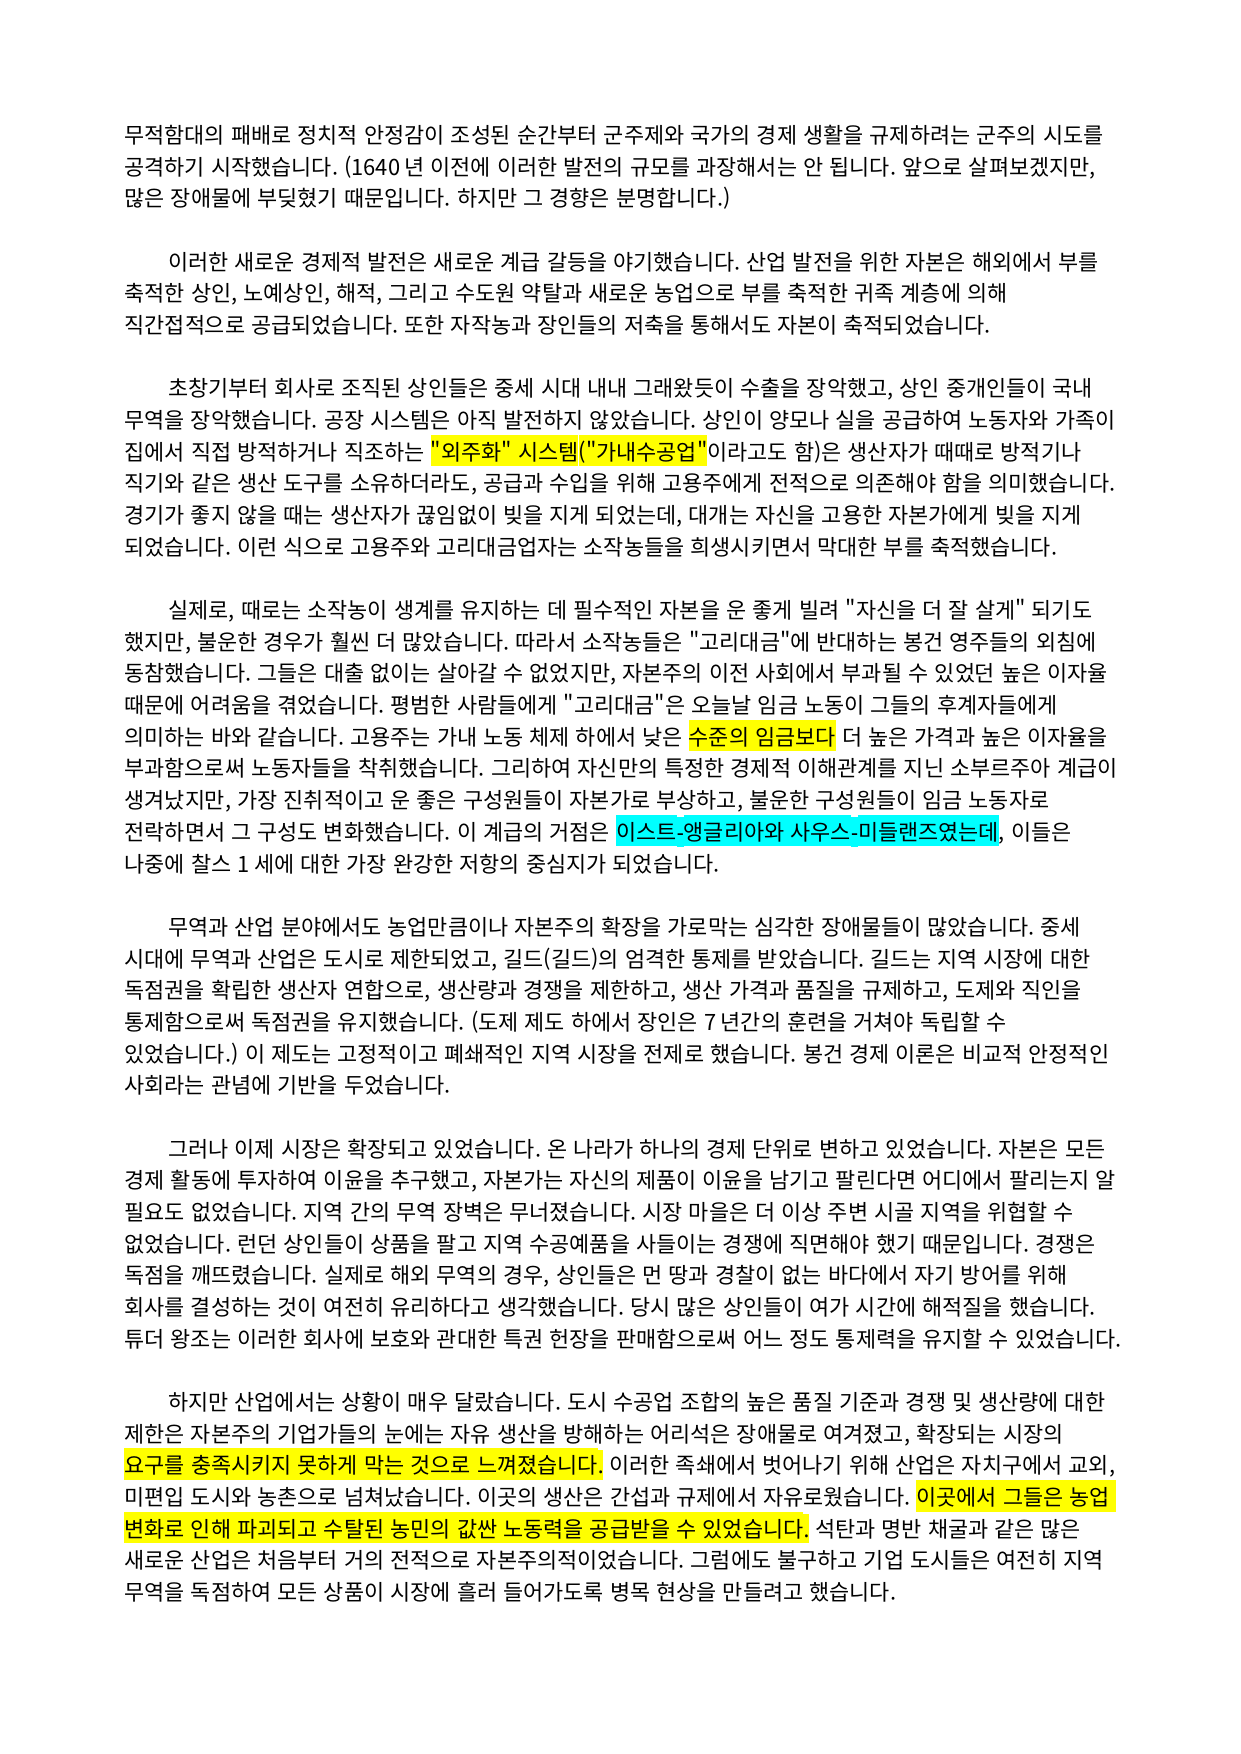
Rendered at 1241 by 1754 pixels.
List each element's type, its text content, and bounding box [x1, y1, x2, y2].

text 하지만 산업에서는 상황이 매우 달랐습니다. 도시 수공업 조합의 높은 품질 기준과 경쟁 및 생산량에 대한 제한은 자본주의 기업가들의 눈에는 자유 생산을 방해하는 어리석은 장애물로 여겨졌고, 확장되는 시장의 요구를 충족시키지 못하게 막는 것으로 느껴졌습니다. 이러한 족쇄에서 벗어나기 위해 산업은 자치구에서 교외, 미편입 도시와 농촌으로 넘쳐났습니다. 이곳의 생산은 간섭과 규제에서 자유로웠습니다. 이곳에서 그들은 농업 변화로 인해 파괴되고 수탈된 농민의 값싼 노동력을 공급받을 수 있었습니다. 석탄과 명반 채굴과 같은 많은 새로운 산업은 처음부터 거의 전적으로 자본주의적이었습니다. 그럼에도 불구하고 기업 도시들은 여전히 지역 무역을 독점하여 모든 상품이 시장에 흘러 들어가도록 병목 현상을 만들려고 했습니다. [124, 1385, 1122, 1607]
text 실제로, 때로는 소작농이 생계를 유지하는 데 필수적인 자본을 운 좋게 빌려 "자신을 더 잘 살게" 되기도 했지만, 불운한 경우가 훨씬 더 많았습니다. 따라서 소작농들은 "고리대금"에 반대하는 봉건 영주들의 외침에 동참했습니다. 그들은 대출 없이는 살아갈 수 없었지만, 자본주의 이전 사회에서 부과될 수 있었던 높은 이자율 때문에 어려움을 겪었습니다. 평범한 사람들에게 "고리대금"은 오늘날 임금 노동이 그들의 후계자들에게 의미하는 바와 같습니다. 고용주는 가내 노동 체제 하에서 낮은 수준의 임금보다 더 높은 가격과 높은 이자율을 부과함으로써 노동자들을 착취했습니다. 그리하여 자신만의 특정한 경제적 이해관계를 지닌 소부르주아 계급이 생겨났지만, 가장 진취적이고 운 좋은 구성원들이 자본가로 부상하고, 불운한 구성원들이 임금 노동자로 전락하면서 그 구성도 변화했습니다. 이 계급의 거점은 이스트-앵글리아와 사우스-미들랜즈였는데, 이들은 나중에 찰스 1세에 대한 가장 완강한 저항의 중심지가 되었습니다. [124, 593, 1122, 878]
text 초창기부터 회사로 조직된 상인들은 중세 시대 내내 그래왔듯이 수출을 장악했고, 상인 중개인들이 국내 무역을 장악했습니다. 공장 시스템은 아직 발전하지 않았습니다. 상인이 양모나 실을 공급하여 노동자와 가족이 집에서 직접 방적하거나 직조하는 "외주화" 시스템("가내수공업"이라고도 함)은 생산자가 때때로 방적기나 직기와 같은 생산 도구를 소유하더라도, 공급과 수입을 위해 고용주에게 전적으로 의존해야 함을 의미했습니다. 경기가 좋지 않을 때는 생산자가 끊임없이 빚을 지게 되었는데, 대개는 자신을 고용한 자본가에게 빚을 지게 되었습니다. 이런 식으로 고용주와 고리대금업자는 소작농들을 희생시키면서 막대한 부를 축적했습니다. [124, 371, 1122, 561]
text 그러나 이제 시장은 확장되고 있었습니다. 온 나라가 하나의 경제 단위로 변하고 있었습니다. 자본은 모든 경제 활동에 투자하여 이윤을 추구했고, 자본가는 자신의 제품이 이윤을 남기고 팔린다면 어디에서 팔리는지 알 필요도 없었습니다. 지역 간의 무역 장벽은 무너졌습니다. 시장 마을은 더 이상 주변 시골 지역을 위협할 수 없었습니다. 런던 상인들이 상품을 팔고 지역 수공예품을 사들이는 경쟁에 직면해야 했기 때문입니다. 경쟁은 독점을 깨뜨렸습니다. 실제로 해외 무역의 경우, 상인들은 먼 땅과 경찰이 없는 바다에서 자기 방어를 위해 회사를 결성하는 것이 여전히 유리하다고 생각했습니다. 당시 많은 상인들이 여가 시간에 해적질을 했습니다. 튜더 왕조는 이러한 회사에 보호와 관대한 특권 헌장을 판매함으로써 어느 정도 통제력을 유지할 수 있었습니다. [124, 1132, 1122, 1353]
text 이러한 새로운 경제적 발전은 새로운 계급 갈등을 야기했습니다. 산업 발전을 위한 자본은 해외에서 부를 축적한 상인, 노예상인, 해적, 그리고 수도원 약탈과 새로운 농업으로 부를 축적한 귀족 계층에 의해 직간접적으로 공급되었습니다. 또한 자작농과 장인들의 저축을 통해서도 자본이 축적되었습니다. [124, 245, 1122, 340]
text 무역과 산업 분야에서도 농업만큼이나 자본주의 확장을 가로막는 심각한 장애물들이 많았습니다. 중세 시대에 무역과 산업은 도시로 제한되었고, 길드(길드)의 엄격한 통제를 받았습니다. 길드는 지역 시장에 대한 독점권을 확립한 생산자 연합으로, 생산량과 경쟁을 제한하고, 생산 가격과 품질을 규제하고, 도제와 직인을 통제함으로써 독점권을 유지했습니다. (도제 제도 하에서 장인은 7년간의 훈련을 거쳐야 독립할 수 있었습니다.) 이 제도는 고정적이고 폐쇄적인 지역 시장을 전제로 했습니다. 봉건 경제 이론은 비교적 안정적인 사회라는 관념에 기반을 두었습니다. [124, 910, 1122, 1100]
text 무적함대의 패배로 정치적 안정감이 조성된 순간부터 군주제와 국가의 경제 생활을 규제하려는 군주의 시도를 공격하기 시작했습니다. (1640년 이전에 이러한 발전의 규모를 과장해서는 안 됩니다. 앞으로 살펴보겠지만, 많은 장애물에 부딪혔기 때문입니다. 하지만 그 경향은 분명합니다.) [124, 118, 1122, 213]
